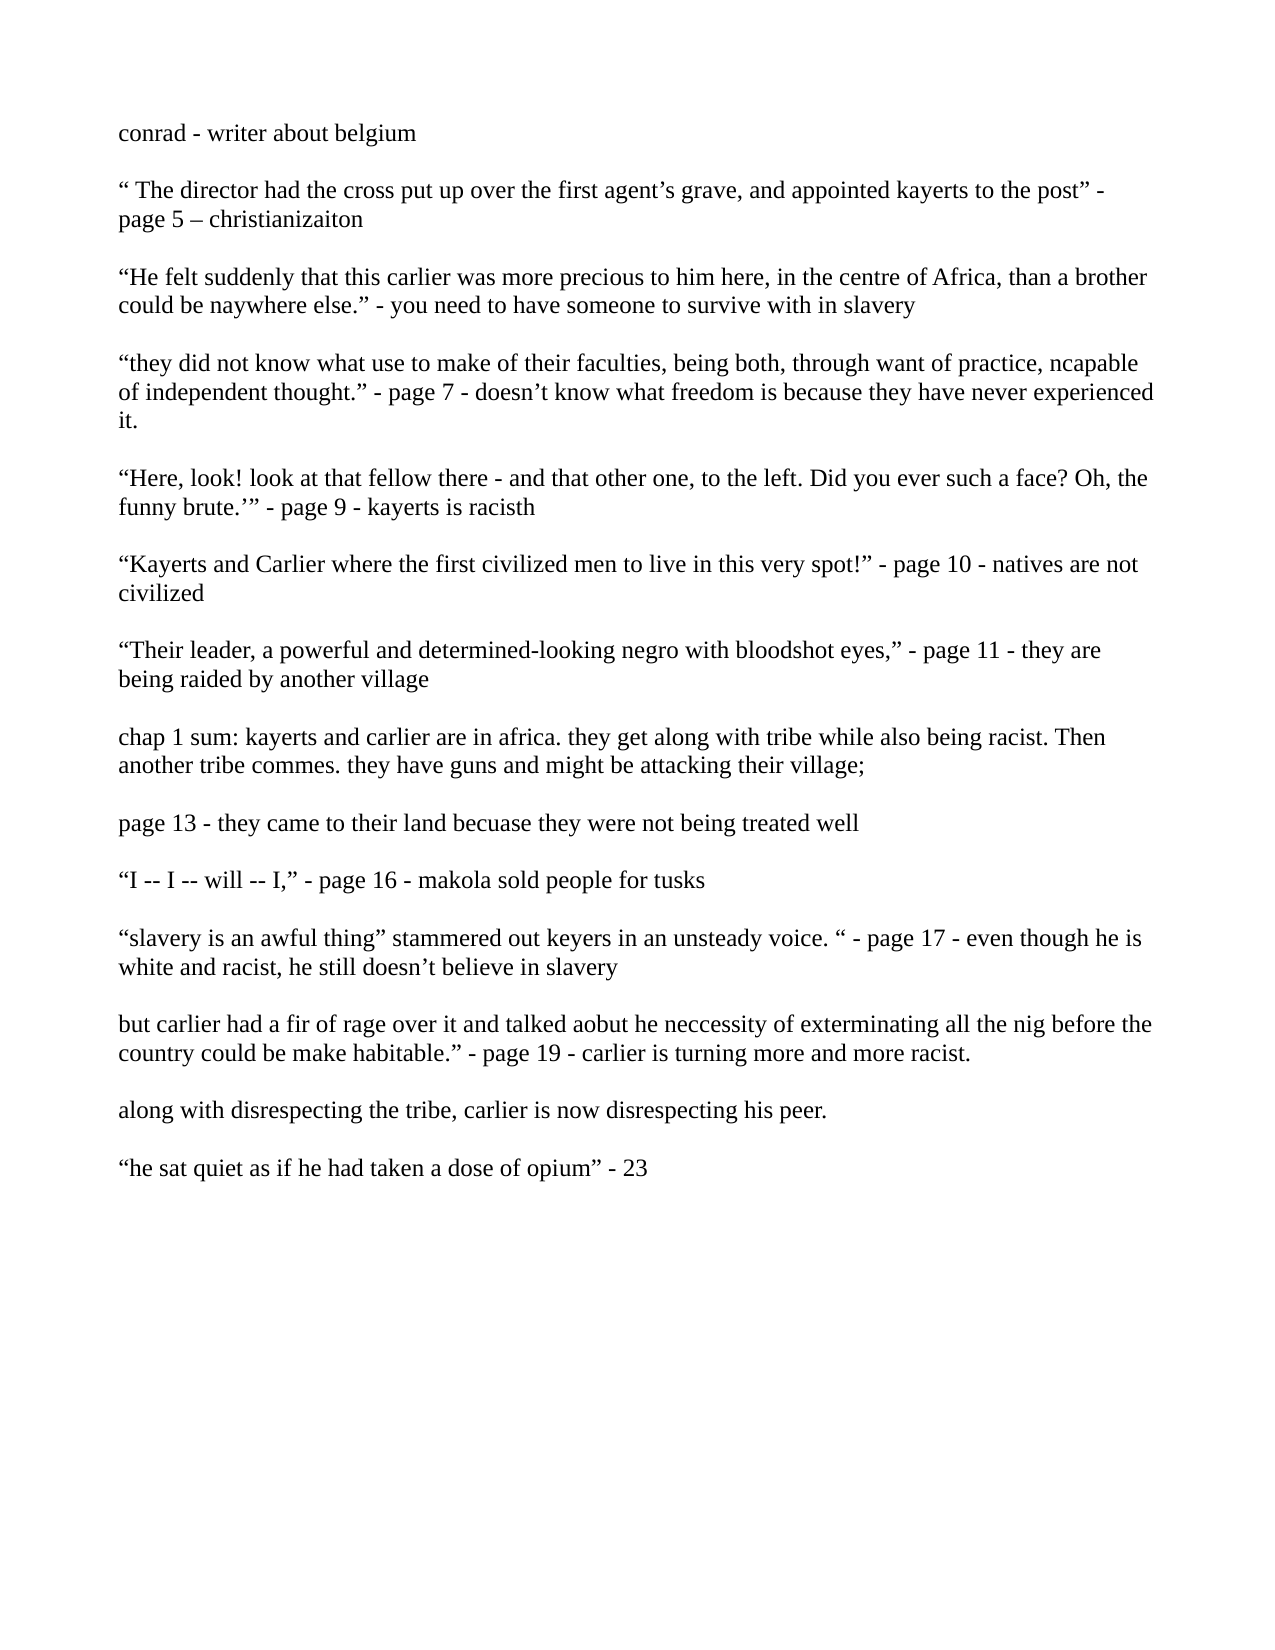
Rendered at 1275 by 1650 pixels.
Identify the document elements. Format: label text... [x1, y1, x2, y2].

text “I -- I -- will -- I,” - page 16 - makola sold people for tusks [118, 866, 1157, 894]
text page 13 - they came to their land becuase they were not being treated well [118, 808, 1157, 837]
text conrad - writer about belgium [118, 118, 1157, 147]
text “he sat quiet as if he had taken a dose of opium” - 23 [118, 1153, 1157, 1182]
text “ The director had the cross put up over the first agent’s grave, and appointed kayerts to the post” - page 5 – christianizaiton [118, 176, 1157, 233]
text “slavery is an awful thing” stammered out keyers in an unsteady voice. “ - page 17 - even though he is white and racist, he still doesn’t believe in slavery [118, 923, 1157, 981]
text “Here, look! look at that fellow there - and that other one, to the left. Did you ever such a face? Oh, the funny brute.’” - page 9 - kayerts is racisth [118, 463, 1157, 521]
text “Kayerts and Carlier where the first civilized men to live in this very spot!” - page 10 - natives are not civilized [118, 549, 1157, 607]
text chap 1 sum: kayerts and carlier are in africa. they get along with tribe while also being racist. Then another tribe commes. they have guns and might be attacking their village; [118, 722, 1157, 779]
text along with disrespecting the tribe, carlier is now disrespecting his peer. [118, 1096, 1157, 1124]
text “He felt suddenly that this carlier was more precious to him here, in the centre of Africa, than a brother could be naywhere else.” - you need to have someone to survive with in slavery [118, 262, 1157, 319]
text “Their leader, a powerful and determined-looking negro with bloodshot eyes,” - page 11 - they are being raided by another village [118, 636, 1157, 693]
text “they did not know what use to make of their faculties, being both, through want of practice, ncapable of independent thought.” - page 7 - doesn’t know what freedom is because they have never experienced it. [118, 348, 1157, 434]
text but carlier had a fir of rage over it and talked aobut he neccessity of exterminating all the nig before the country could be make habitable.” - page 19 - carlier is turning more and more racist. [118, 1009, 1157, 1067]
